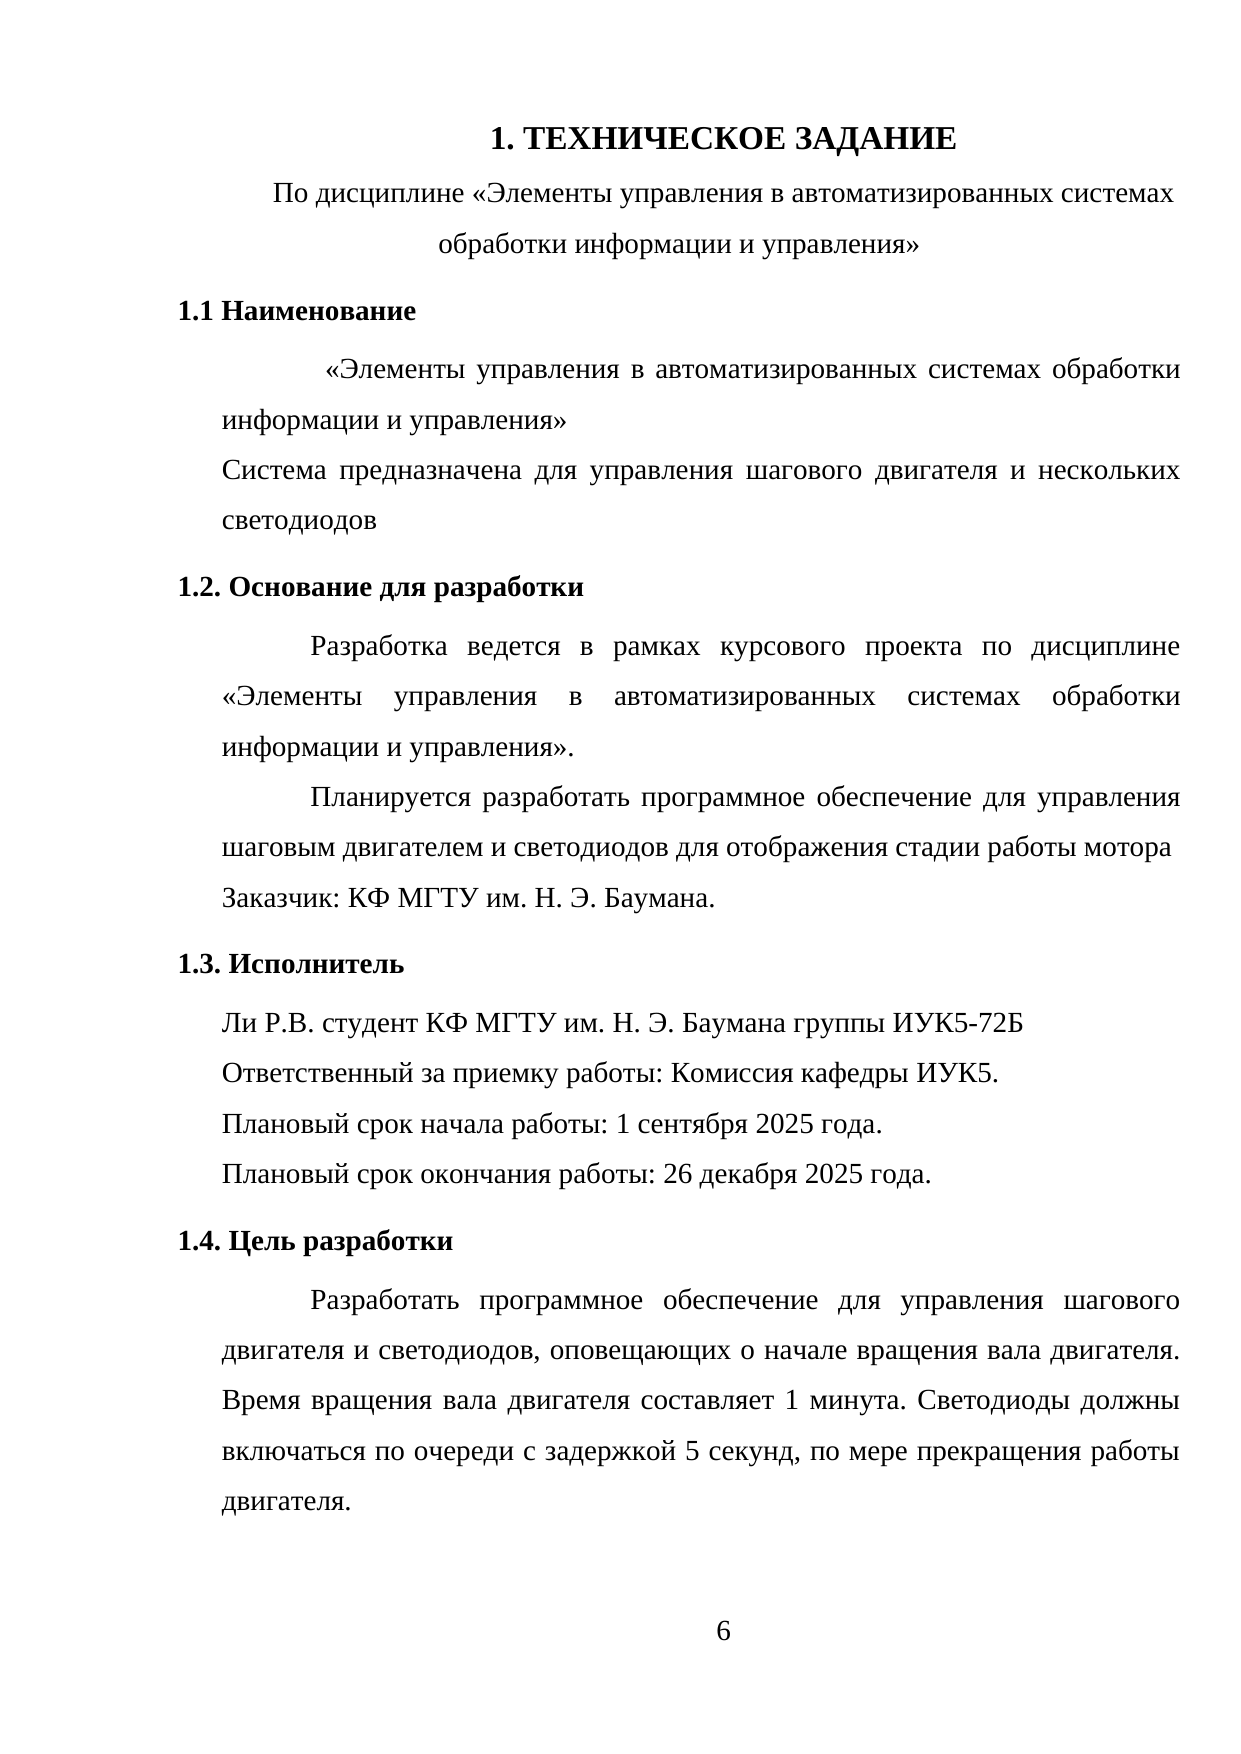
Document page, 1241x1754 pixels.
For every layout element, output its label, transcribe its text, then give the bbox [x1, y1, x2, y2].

text Разработка ведется в рамках курсового проекта по дисциплине «Элементы управления в автоматизированных системах обработки информации и управления». [222, 628, 1181, 762]
subtitle 1.1 Наименование [177, 293, 1181, 326]
text Разработать программное обеспечение для управления шагового двигателя и светодиодов, оповещающих о начале вращения вала двигателя. Время вращения вала двигателя составляет 1 минута. Светодиоды должны включаться по очереди с задержкой 5 секунд, по мере прекращения работы двигателя. [222, 1282, 1181, 1517]
subtitle 1.2. Основание для разработки [177, 569, 1181, 603]
text Планируется разработать программное обеспечение для управления шаговым двигателем и светодиодов для отображения стадии работы мотора [222, 779, 1181, 863]
text Ответственный за приемку работы: Комиссия кафедры ИУК5. [222, 1056, 1181, 1089]
subtitle 1.3. Исполнитель [177, 947, 1181, 980]
text Плановый срок окончания работы: 26 декабря 2025 года. [222, 1156, 1181, 1190]
text Плановый срок начала работы: 1 сентября 2025 года. [222, 1106, 1181, 1139]
text Заказчик: КФ МГТУ им. Н. Э. Баумана. [222, 880, 1181, 913]
text По дисциплине «Элементы управления в автоматизированных системах обработки информации и управления» [177, 176, 1181, 259]
text Ли Р.В. студент КФ МГТУ им. Н. Э. Баумана группы ИУК5-72Б [222, 1005, 1181, 1039]
subtitle 1.4. Цель разработки [177, 1223, 1181, 1257]
text «Элементы управления в автоматизированных системах обработки информации и управления» [222, 352, 1181, 435]
text Система предназначена для управления шагового двигателя и нескольких светодиодов [222, 452, 1181, 536]
subtitle 1. ТЕХНИЧЕСКОЕ ЗАДАНИЕ [177, 118, 1181, 156]
